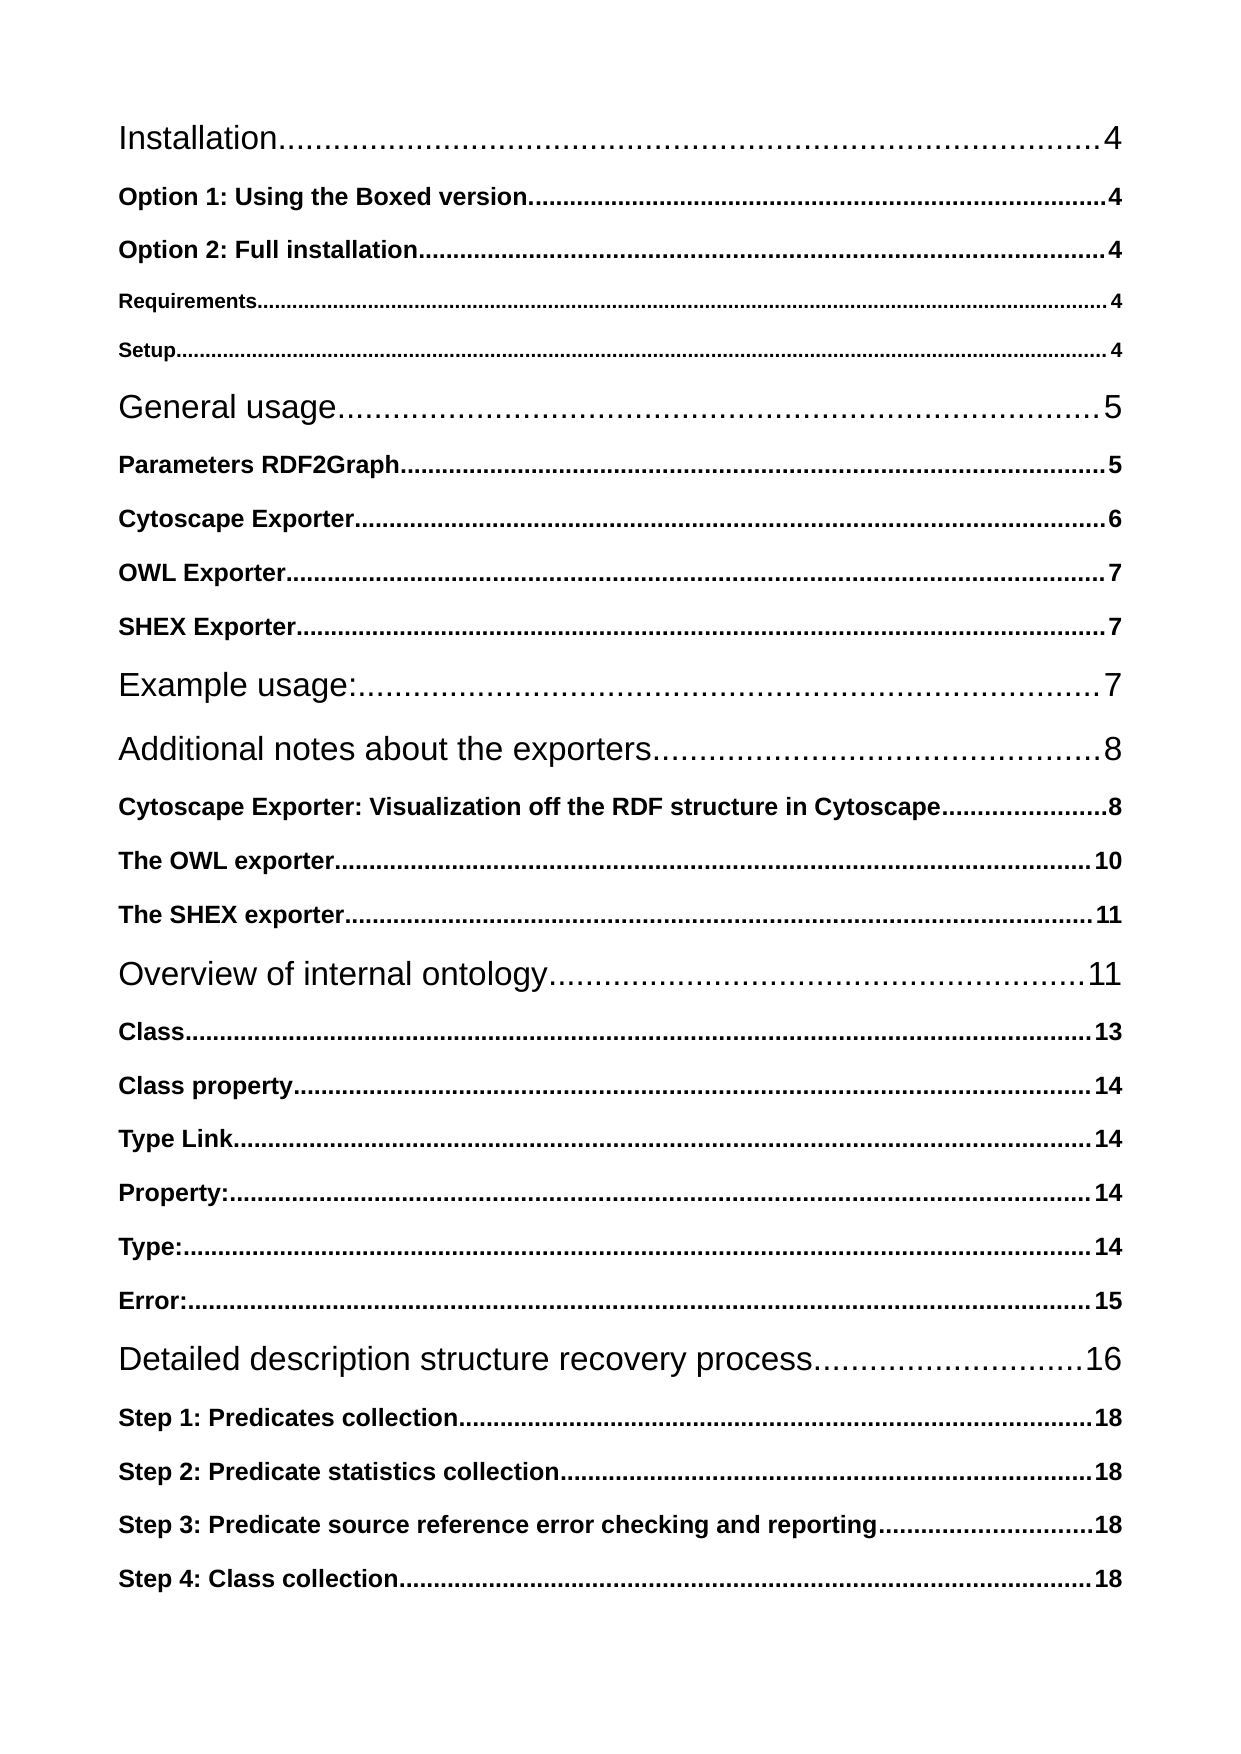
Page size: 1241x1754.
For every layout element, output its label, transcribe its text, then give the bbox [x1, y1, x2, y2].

subtitle OWL Exporter 7 [118, 558, 1122, 587]
subtitle Type: 14 [118, 1232, 1122, 1261]
subtitle SHEX Exporter 7 [118, 612, 1122, 640]
subtitle Class property 14 [118, 1071, 1122, 1099]
subtitle The SHEX exporter 11 [118, 900, 1122, 928]
subtitle Overview of internal ontology 11 [118, 953, 1122, 992]
subtitle Step 1: Predicates collection 18 [118, 1403, 1122, 1432]
subtitle Requirements 4 [118, 289, 1122, 313]
subtitle Type Link 14 [118, 1124, 1122, 1153]
subtitle Step 4: Class collection 18 [118, 1564, 1122, 1593]
subtitle Detailed description structure recovery process 16 [118, 1339, 1122, 1378]
subtitle Setup 4 [118, 338, 1122, 362]
subtitle Parameters RDF2Graph 5 [118, 450, 1122, 479]
subtitle Class 13 [118, 1017, 1122, 1046]
subtitle Property: 14 [118, 1178, 1122, 1207]
subtitle Example usage: 7 [118, 665, 1122, 704]
subtitle Step 2: Predicate statistics collection 18 [118, 1457, 1122, 1485]
subtitle The OWL exporter 10 [118, 846, 1122, 875]
subtitle Option 2: Full installation 4 [118, 235, 1122, 264]
subtitle General usage 5 [118, 387, 1122, 425]
subtitle Error: 15 [118, 1286, 1122, 1314]
subtitle Option 1: Using the Boxed version. 4 [118, 182, 1122, 210]
subtitle Installation 4 [118, 118, 1122, 157]
subtitle Additional notes about the exporters 8 [118, 729, 1122, 767]
subtitle Cytoscape Exporter 6 [118, 504, 1122, 533]
subtitle Cytoscape Exporter: Visualization off the RDF structure in Cytoscape 8 [118, 792, 1122, 821]
subtitle Step 3: Predicate source reference error checking and reporting 18 [118, 1510, 1122, 1539]
